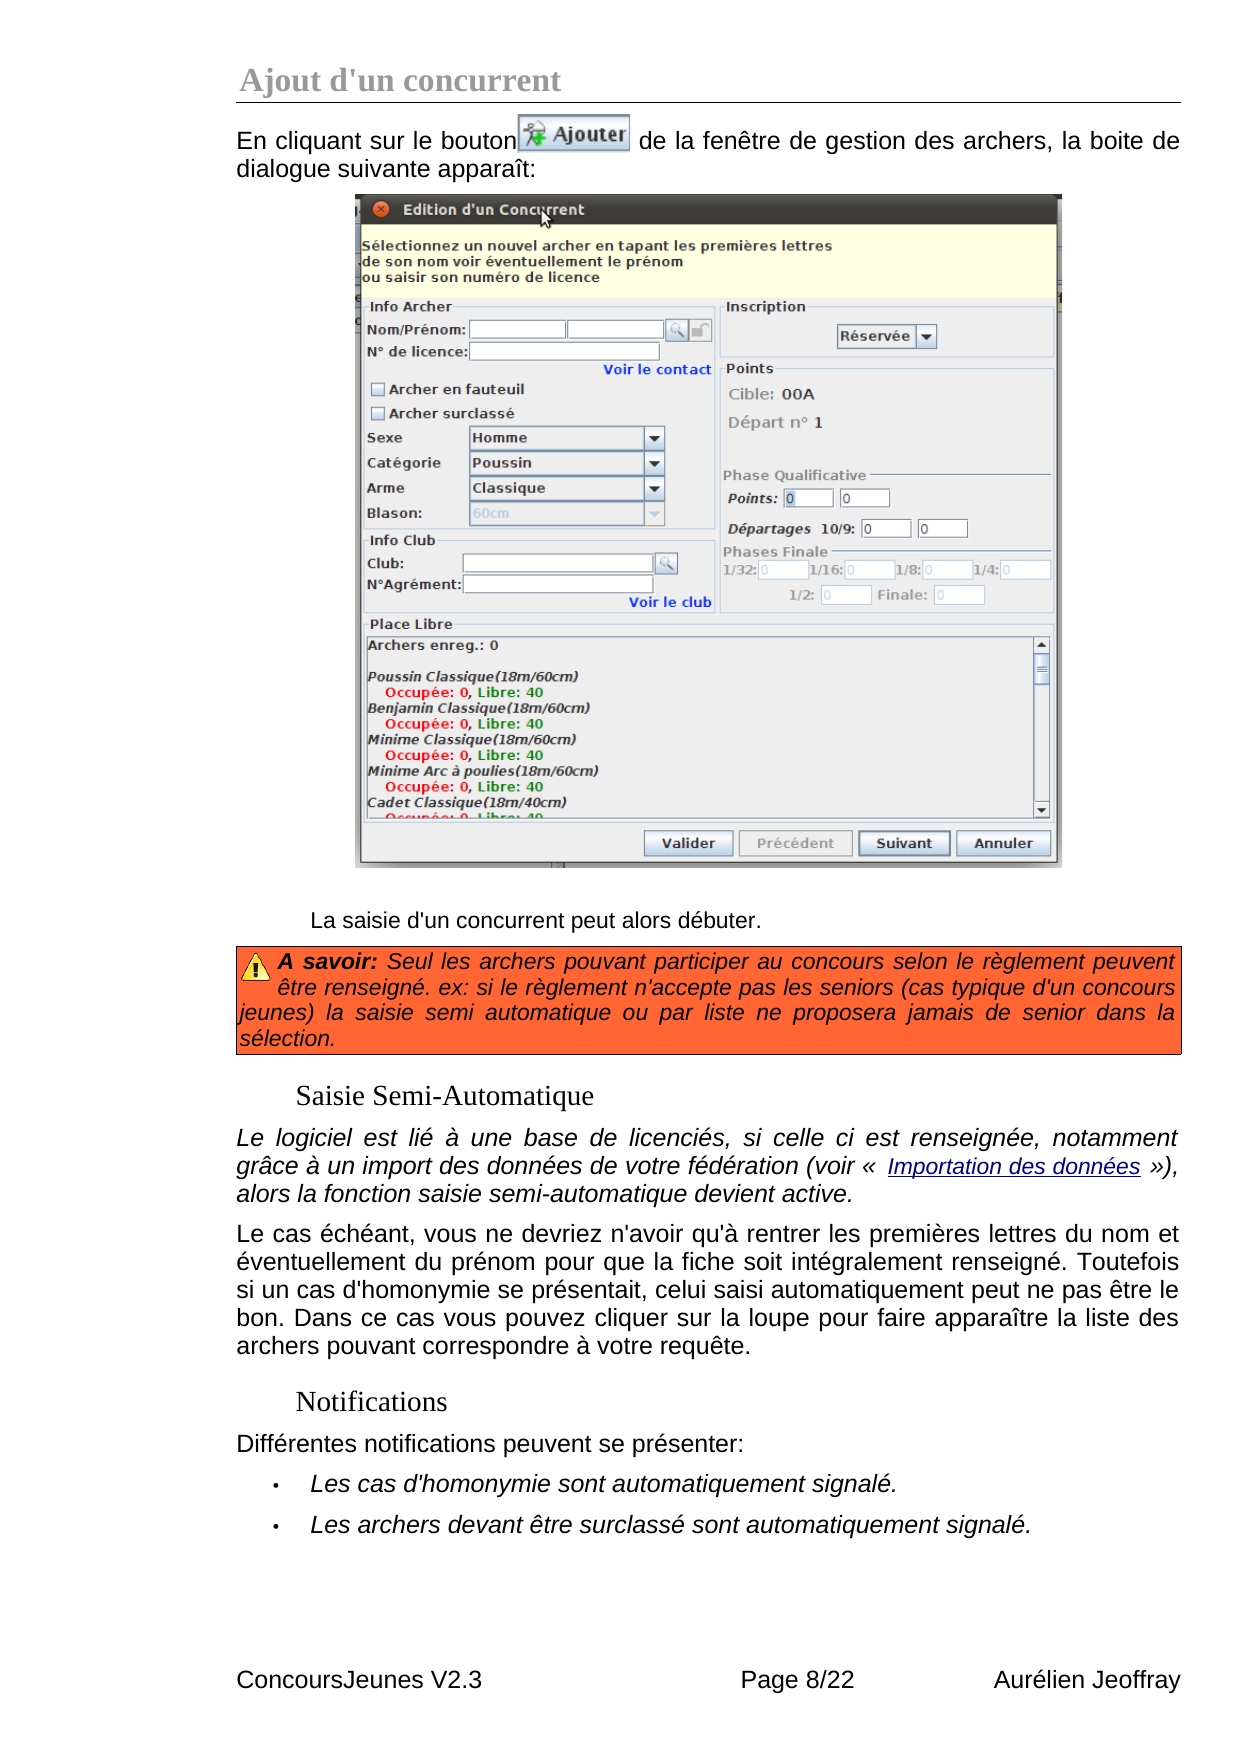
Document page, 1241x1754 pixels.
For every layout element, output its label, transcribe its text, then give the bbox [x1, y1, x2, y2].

picture [236, 945, 275, 987]
picture [355, 194, 1063, 868]
list Les archers devant être surclassé sont automatiquement signalé. [273, 1511, 1181, 1538]
text La saisie d'un concurrent peut alors débuter. [310, 908, 1181, 933]
text Différentes notifications peuvent se présenter: [236, 1430, 1181, 1458]
text En cliquant sur le bouton de la fenêtre de gestion des archers, la boite de dialogue suivante apparaît: [236, 115, 1181, 182]
text A savoir: Seul les archers pouvant participer au concours selon le règlement peuvent être renseigné. ex: si le règlement n'accepte pas les seniors (cas typique d'un concours jeunes) la saisie semi automatique ou par liste ne proposera jamais de senior dans la sélection. [237, 947, 1181, 1054]
text Le logiciel est lié à une base de licenciés, si celle ci est renseignée, notamment grâce à un import des données de votre fédération (voir « Importation des données »), alors la fonction saisie semi-automatique devient active. [236, 1124, 1181, 1208]
subtitle Ajout d'un concurrent [236, 59, 1181, 102]
text Le cas échéant, vous ne devriez n'avoir qu'à rentrer les premières lettres du nom et éventuellement du prénom pour que la fiche soit intégralement renseigné. Toutefois si un cas d'homonymie se présentait, celui saisi automatiquement peut ne pas être le bon. Dans ce cas vous pouvez cliquer sur la loupe pour faire apparaître la liste des archers pouvant correspondre à votre requête. [236, 1220, 1181, 1360]
subtitle Notifications [295, 1385, 1181, 1417]
list Les cas d'homonymie sont automatiquement signalé. [273, 1470, 1181, 1498]
picture [517, 114, 631, 153]
subtitle Saisie Semi-Automatique [295, 1079, 1181, 1112]
